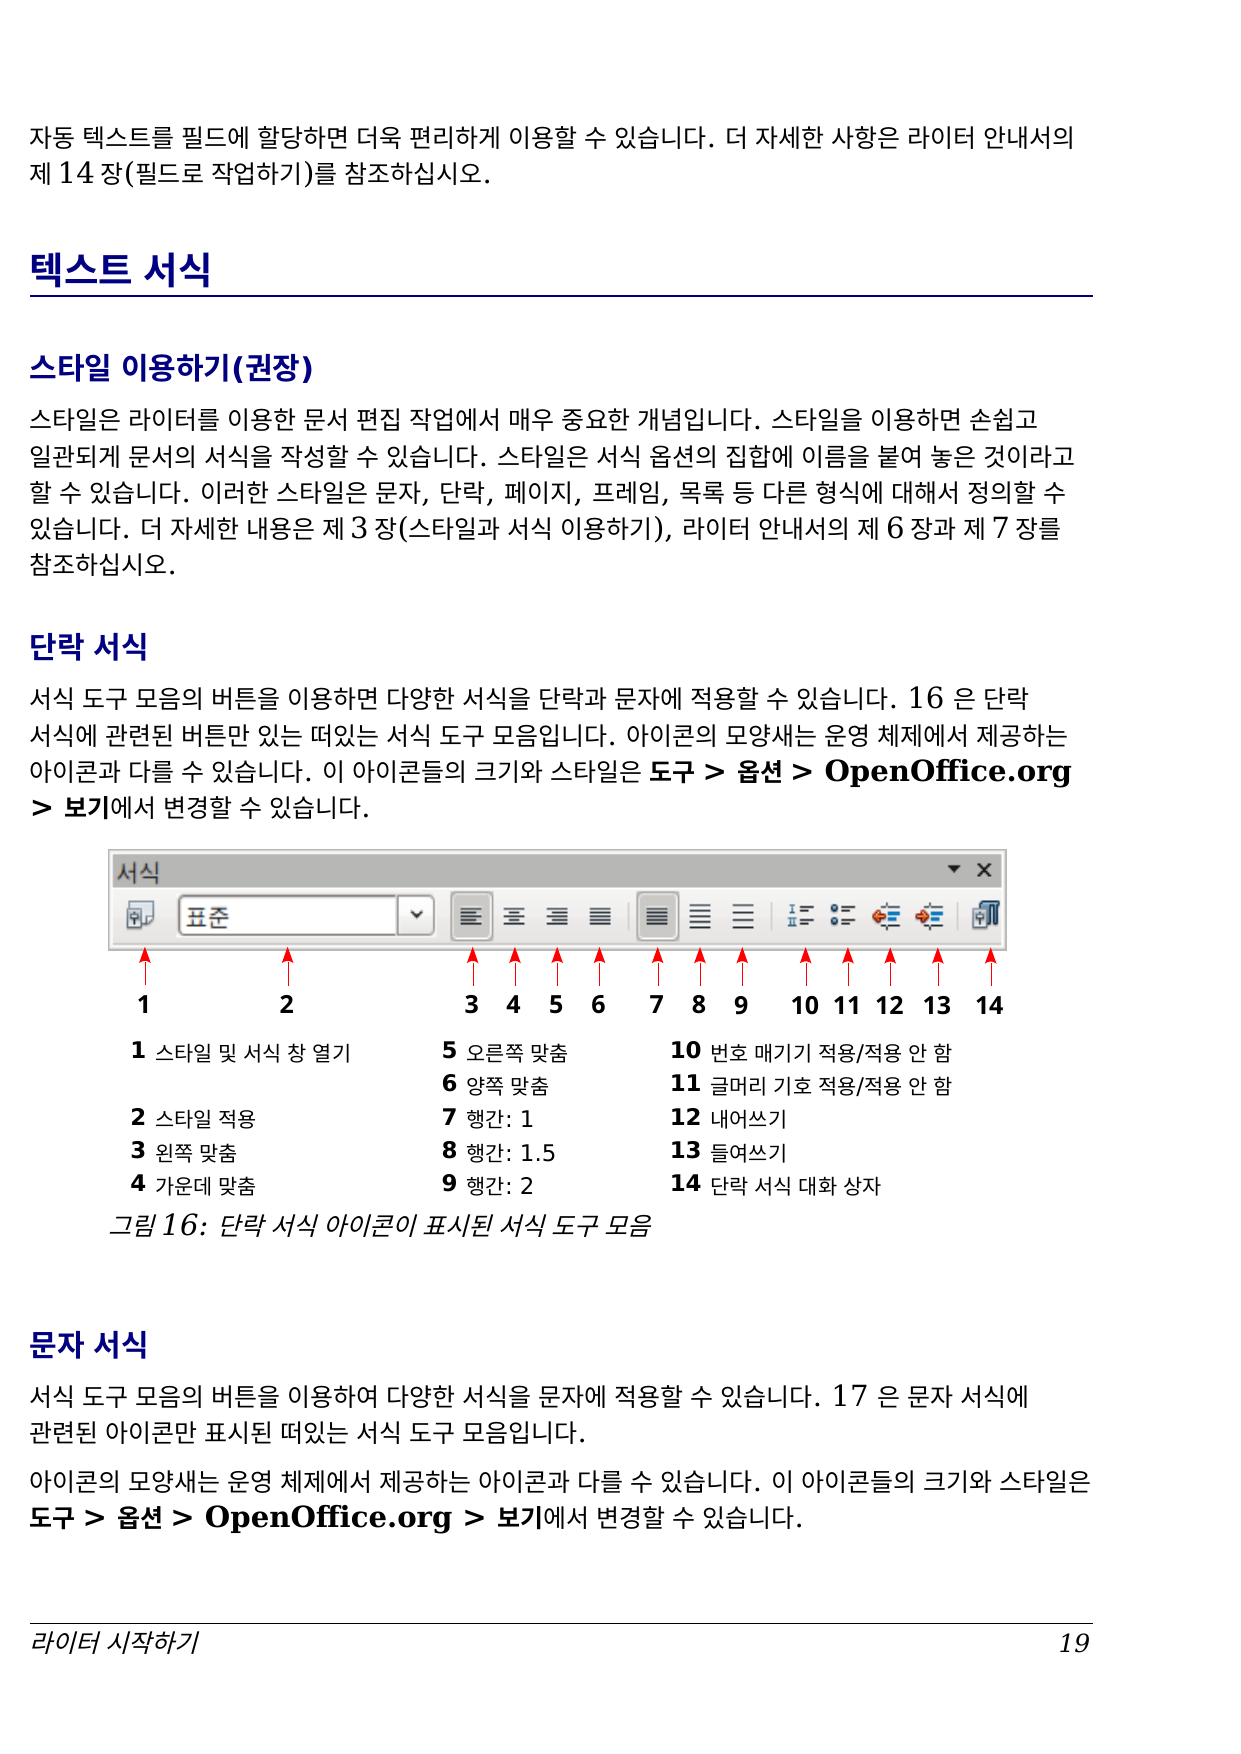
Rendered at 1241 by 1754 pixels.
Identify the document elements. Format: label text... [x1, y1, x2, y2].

table_cell 9 [422, 1167, 460, 1200]
table_cell 들여쓰기 [704, 1134, 1011, 1167]
picture [108, 849, 1007, 951]
table_cell 내어쓰기 [704, 1101, 1011, 1134]
text 아이콘의 모양새는 운영 체제에서 제공하는 아이콘과 다를 수 있습니다. 이 아이콘들의 크기와 스타일은 도구 > 옵션 > OpenOffice.org > 보기에서 변경할 수 있습니다. [29, 1463, 1093, 1535]
subtitle 문자 서식 [29, 1322, 1093, 1365]
subtitle 스타일 이용하기(권장) [29, 345, 1093, 388]
table_cell 13 [649, 1134, 704, 1167]
table_cell 양쪽 맞춤 [460, 1068, 649, 1101]
table_cell 4 [111, 1167, 149, 1200]
table_header 1 [111, 1034, 149, 1067]
table_cell 글머리 기호 적용/적용 안 함 [704, 1068, 1011, 1101]
table_cell 2 [111, 1101, 149, 1134]
table_header 오른쪽 맞춤 [460, 1034, 649, 1067]
table_cell 행간: 1 [460, 1101, 649, 1134]
subtitle 텍스트 서식 [29, 241, 1093, 297]
table_cell 가운데 맞춤 [149, 1167, 422, 1200]
table_cell 8 [422, 1134, 460, 1167]
text 서식 도구 모음의 버튼을 이용하면 다양한 서식을 단락과 문자에 적용할 수 있습니다. 그림 16 은 단락 서식에 관련된 버튼만 있는 떠있는 서식 도구 모음입니다. 아이콘의 모양새는 운영 체제에서 제공하는 아이콘과 다를 수 있습니다. 이 아이콘들의 크기와 스타일은 도구 > 옵션 > OpenOffice.org > 보기에서 변경할 수 있습니다. [29, 680, 1093, 825]
table_header 5 [422, 1034, 460, 1067]
table_cell [111, 1068, 149, 1101]
text 스타일은 라이터를 이용한 문서 편집 작업에서 매우 중요한 개념입니다. 스타일을 이용하면 손쉽고 일관되게 문서의 서식을 작성할 수 있습니다. 스타일은 서식 옵션의 집합에 이름을 붙여 놓은 것이라고 할 수 있습니다. 이러한 스타일은 문자, 단락, 페이지, 프레임, 목록 등 다른 형식에 대해서 정의할 수 있습니다. 더 자세한 내용은 제3장(스타일과 서식 이용하기), 라이터 안내서의 제6장과 제7장를 참조하십시오. [29, 401, 1093, 582]
table_cell 14 [649, 1167, 704, 1200]
table_header 10 [649, 1034, 704, 1067]
text 서식 도구 모음의 버튼을 이용하여 다양한 서식을 문자에 적용할 수 있습니다. 그림 17 은 문자 서식에 관련된 아이콘만 표시된 떠있는 서식 도구 모음입니다. [29, 1378, 1093, 1450]
table_cell 스타일 적용 [149, 1101, 422, 1134]
text 자동 텍스트를 필드에 할당하면 더욱 편리하게 이용할 수 있습니다. 더 자세한 사항은 라이터 안내서의 제14장(필드로 작업하기)를 참조하십시오. [29, 118, 1093, 191]
table_cell 행간: 1.5 [460, 1134, 649, 1167]
table_cell 12 [649, 1101, 704, 1134]
table_cell 왼쪽 맞춤 [149, 1134, 422, 1167]
table_cell 11 [649, 1068, 704, 1101]
table_cell 행간: 2 [460, 1167, 649, 1200]
table_cell 6 [422, 1068, 460, 1101]
table_header 번호 매기기 적용/적용 안 함 [704, 1034, 1011, 1067]
text 그림 16: 단락 서식 아이콘이 표시된 서식 도구 모음 [108, 1206, 1014, 1243]
table_cell 3 [111, 1134, 149, 1167]
table_header 스타일 및 서식 창 열기 [149, 1034, 422, 1101]
table_cell 단락 서식 대화 상자 [704, 1167, 1011, 1200]
subtitle 단락 서식 [29, 624, 1093, 667]
table_cell 7 [422, 1101, 460, 1134]
